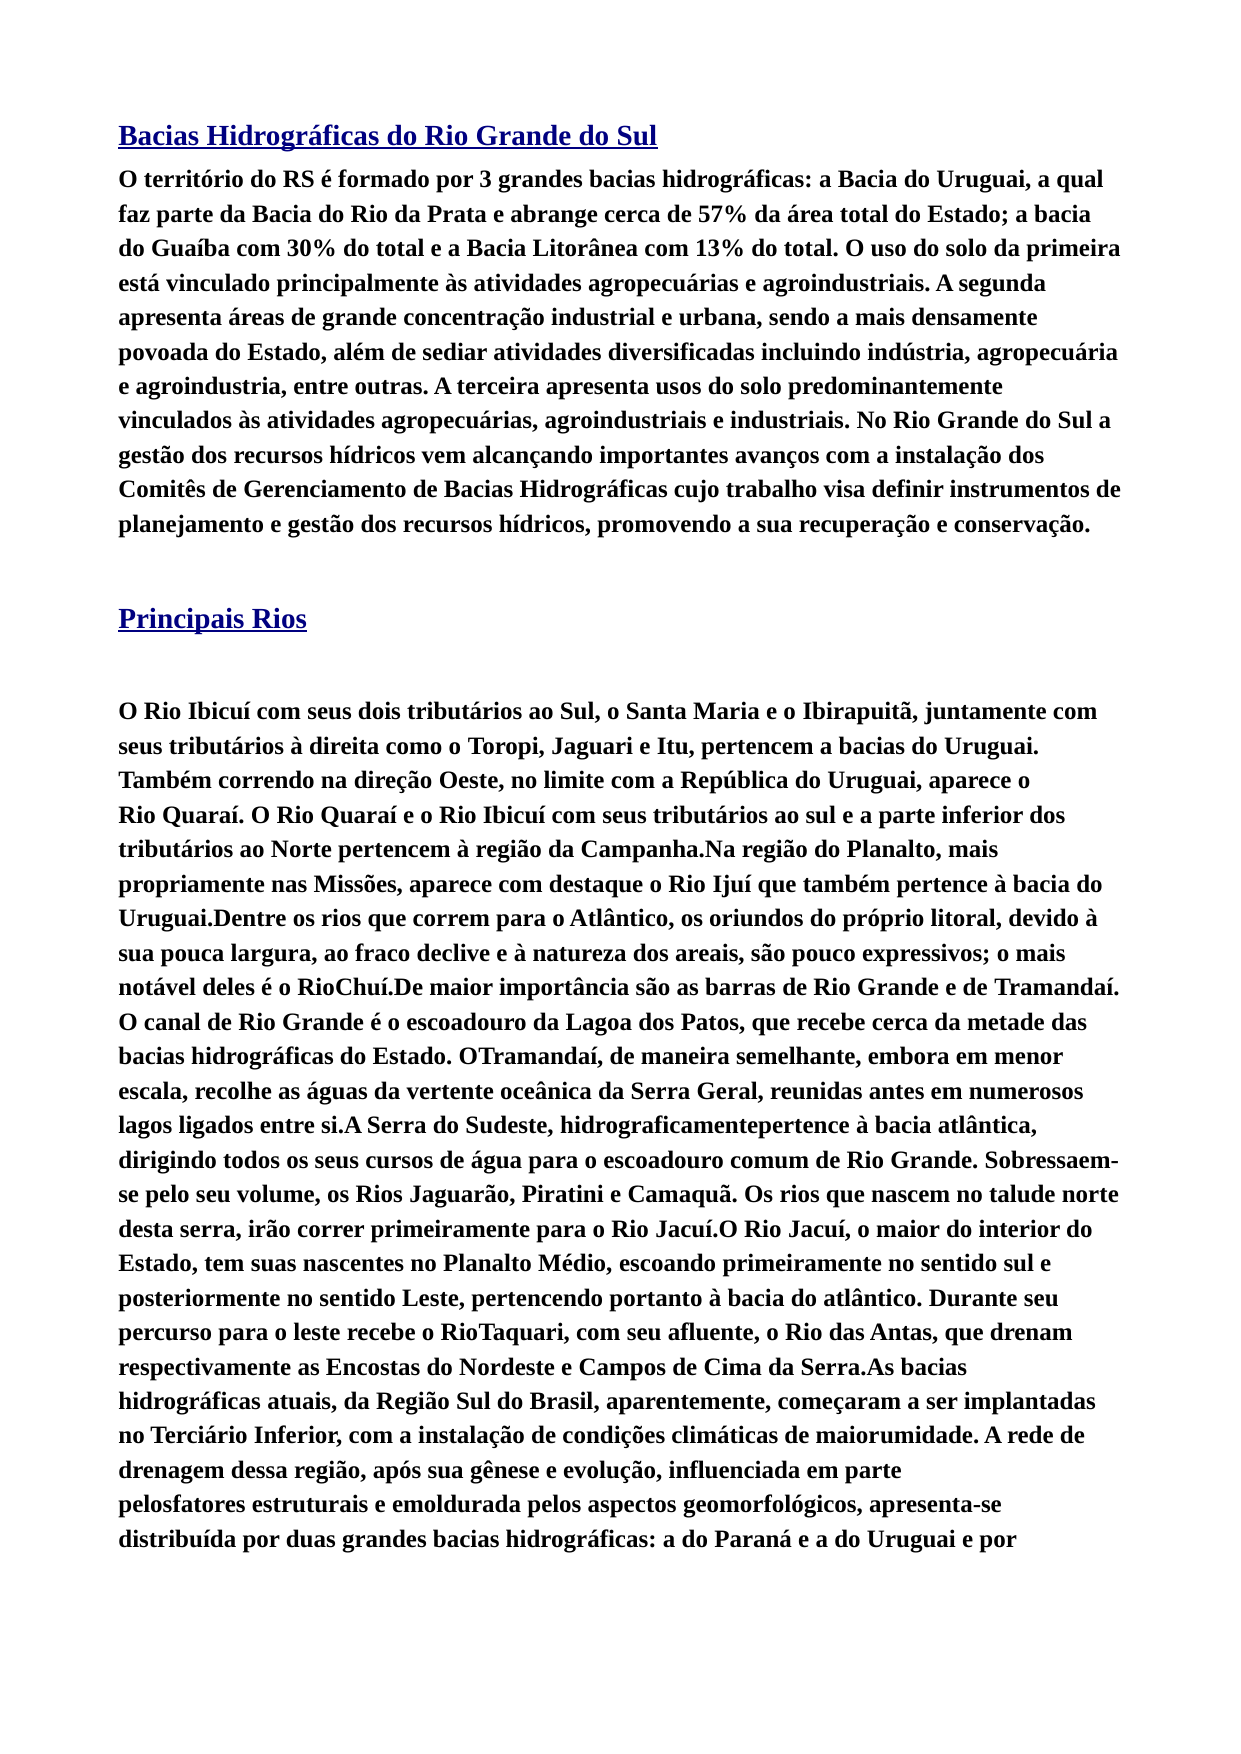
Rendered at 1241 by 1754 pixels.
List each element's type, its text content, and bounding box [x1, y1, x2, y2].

text O território do RS é formado por 3 grandes bacias hidrográficas: a Bacia do Uruguai, a qual faz parte da Bacia do Rio da Prata e abrange cerca de 57% da área total do Estado; a bacia do Guaíba com 30% do total e a Bacia Litorânea com 13% do total. O uso do solo da primeira está vinculado principalmente às atividades agropecuárias e agroindustriais. A segunda apresenta áreas de grande concentração industrial e urbana, sendo a mais densamente povoada do Estado, além de sediar atividades diversificadas incluindo indústria, agropecuária e agroindustria, entre outras. A terceira apresenta usos do solo predominantemente vinculados às atividades agropecuárias, agroindustriais e industriais. No Rio Grande do Sul a gestão dos recursos hídricos vem alcançando importantes avanços com a instalação dos Comitês de Gerenciamento de Bacias Hidrográficas cujo trabalho visa definir instrumentos de planejamento e gestão dos recursos hídricos, promovendo a sua recuperação e conservação. [118, 164, 1122, 538]
subtitle Bacias Hidrográficas do Rio Grande do Sul [118, 118, 1122, 152]
text O Rio Ibicuí com seus dois tributários ao Sul, o Santa Maria e o Ibirapuitã, juntamente com seus tributários à direita como o Toropi, Jaguari e Itu, pertencem a bacias do Uruguai. Também correndo na direção Oeste, no limite com a República do Uruguai, aparece o Rio Quaraí. O Rio Quaraí e o Rio Ibicuí com seus tributários ao sul e a parte inferior dos tributários ao Norte pertencem à região da Campanha.Na região do Planalto, mais propriamente nas Missões, aparece com destaque o Rio Ijuí que também pertence à bacia do Uruguai.Dentre os rios que correm para o Atlântico, os oriundos do próprio litoral, devido à sua pouca largura, ao fraco declive e à natureza dos areais, são pouco expressivos; o mais notável deles é o RioChuí.De maior importância são as barras de Rio Grande e de Tramandaí. O canal de Rio Grande é o escoadouro da Lagoa dos Patos, que recebe cerca da metade das bacias hidrográficas do Estado. OTramandaí, de maneira semelhante, embora em menor escala, recolhe as águas da vertente oceânica da Serra Geral, reunidas antes em numerosos lagos ligados entre si.A Serra do Sudeste, hidrograficamentepertence à bacia atlântica, dirigindo todos os seus cursos de água para o escoadouro comum de Rio Grande. Sobressaem-se pelo seu volume, os Rios Jaguarão, Piratini e Camaquã. Os rios que nascem no talude norte desta serra, irão correr primeiramente para o Rio Jacuí.O Rio Jacuí, o maior do interior do Estado, tem suas nascentes no Planalto Médio, escoando primeiramente no sentido sul e posteriormente no sentido Leste, pertencendo portanto à bacia do atlântico. Durante seu percurso para o leste recebe o RioTaquari, com seu afluente, o Rio das Antas, que drenam respectivamente as Encostas do Nordeste e Campos de Cima da Serra.As bacias hidrográficas atuais, da Região Sul do Brasil, aparentemente, começaram a ser implantadas no Terciário Inferior, com a instalação de condições climáticas de maiorumidade. A rede de drenagem dessa região, após sua gênese e evolução, influenciada em parte pelosfatores estruturais e emoldurada pelos aspectos geomorfológicos, apresenta-se distribuída por duas grandes bacias hidrográficas: a do Paraná e a do Uruguai e por [118, 696, 1122, 1553]
subtitle Principais Rios [118, 601, 1122, 635]
